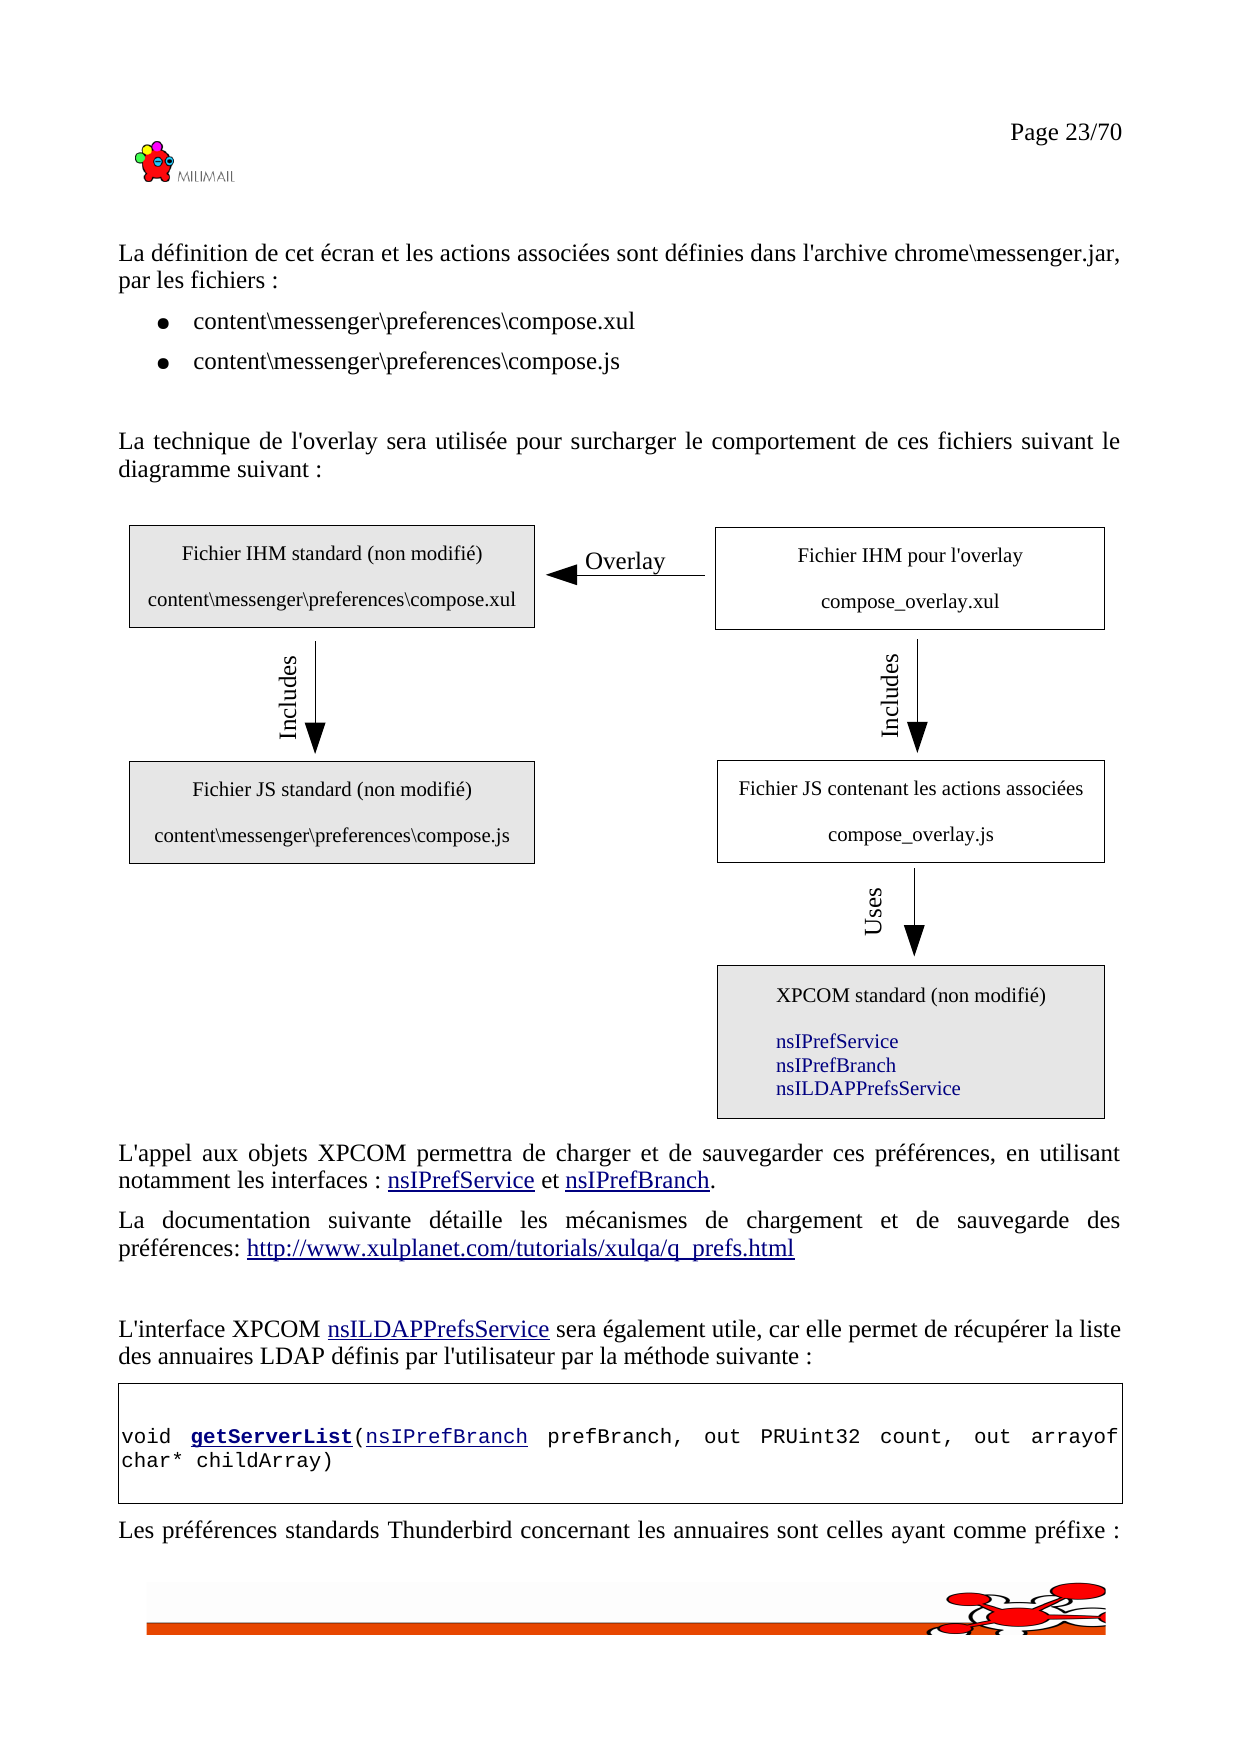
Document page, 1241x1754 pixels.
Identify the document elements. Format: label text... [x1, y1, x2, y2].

text La documentation suivante détaille les mécanismes de chargement et de sauvegarde des préférences: http://www.xulplanet.com/tutorials/xulqa/q_prefs.html [118, 1207, 1122, 1262]
picture [146, 1582, 1106, 1635]
text La définition de cet écran et les actions associées sont définies dans l'archive chrome\messenger.jar, par les fichiers : [118, 239, 1122, 294]
list content\messenger\preferences\compose.xul [156, 307, 1122, 334]
text La technique de l'overlay sera utilisée pour surcharger le comportement de ces fichiers suivant le diagramme suivant : [118, 427, 1122, 483]
text L'appel aux objets XPCOM permettra de charger et de sauvegarder ces préférences, en utilisant notamment les interfaces : nsIPrefService et nsIPrefBranch. [118, 1139, 1122, 1194]
picture [116, 120, 295, 209]
list content\messenger\preferences\compose.js [156, 347, 1122, 375]
text void getServerList(nsIPrefBranch prefBranch, out PRUint32 count, out arrayof char* childArray) [119, 1423, 1122, 1474]
text Les préférences standards Thunderbird concernant les annuaires sont celles ayant comme préfixe : [118, 1516, 1122, 1544]
text L'interface XPCOM nsILDAPPrefsService sera également utile, car elle permet de récupérer la liste des annuaires LDAP définis par l'utilisateur par la méthode suivante : [118, 1315, 1122, 1370]
